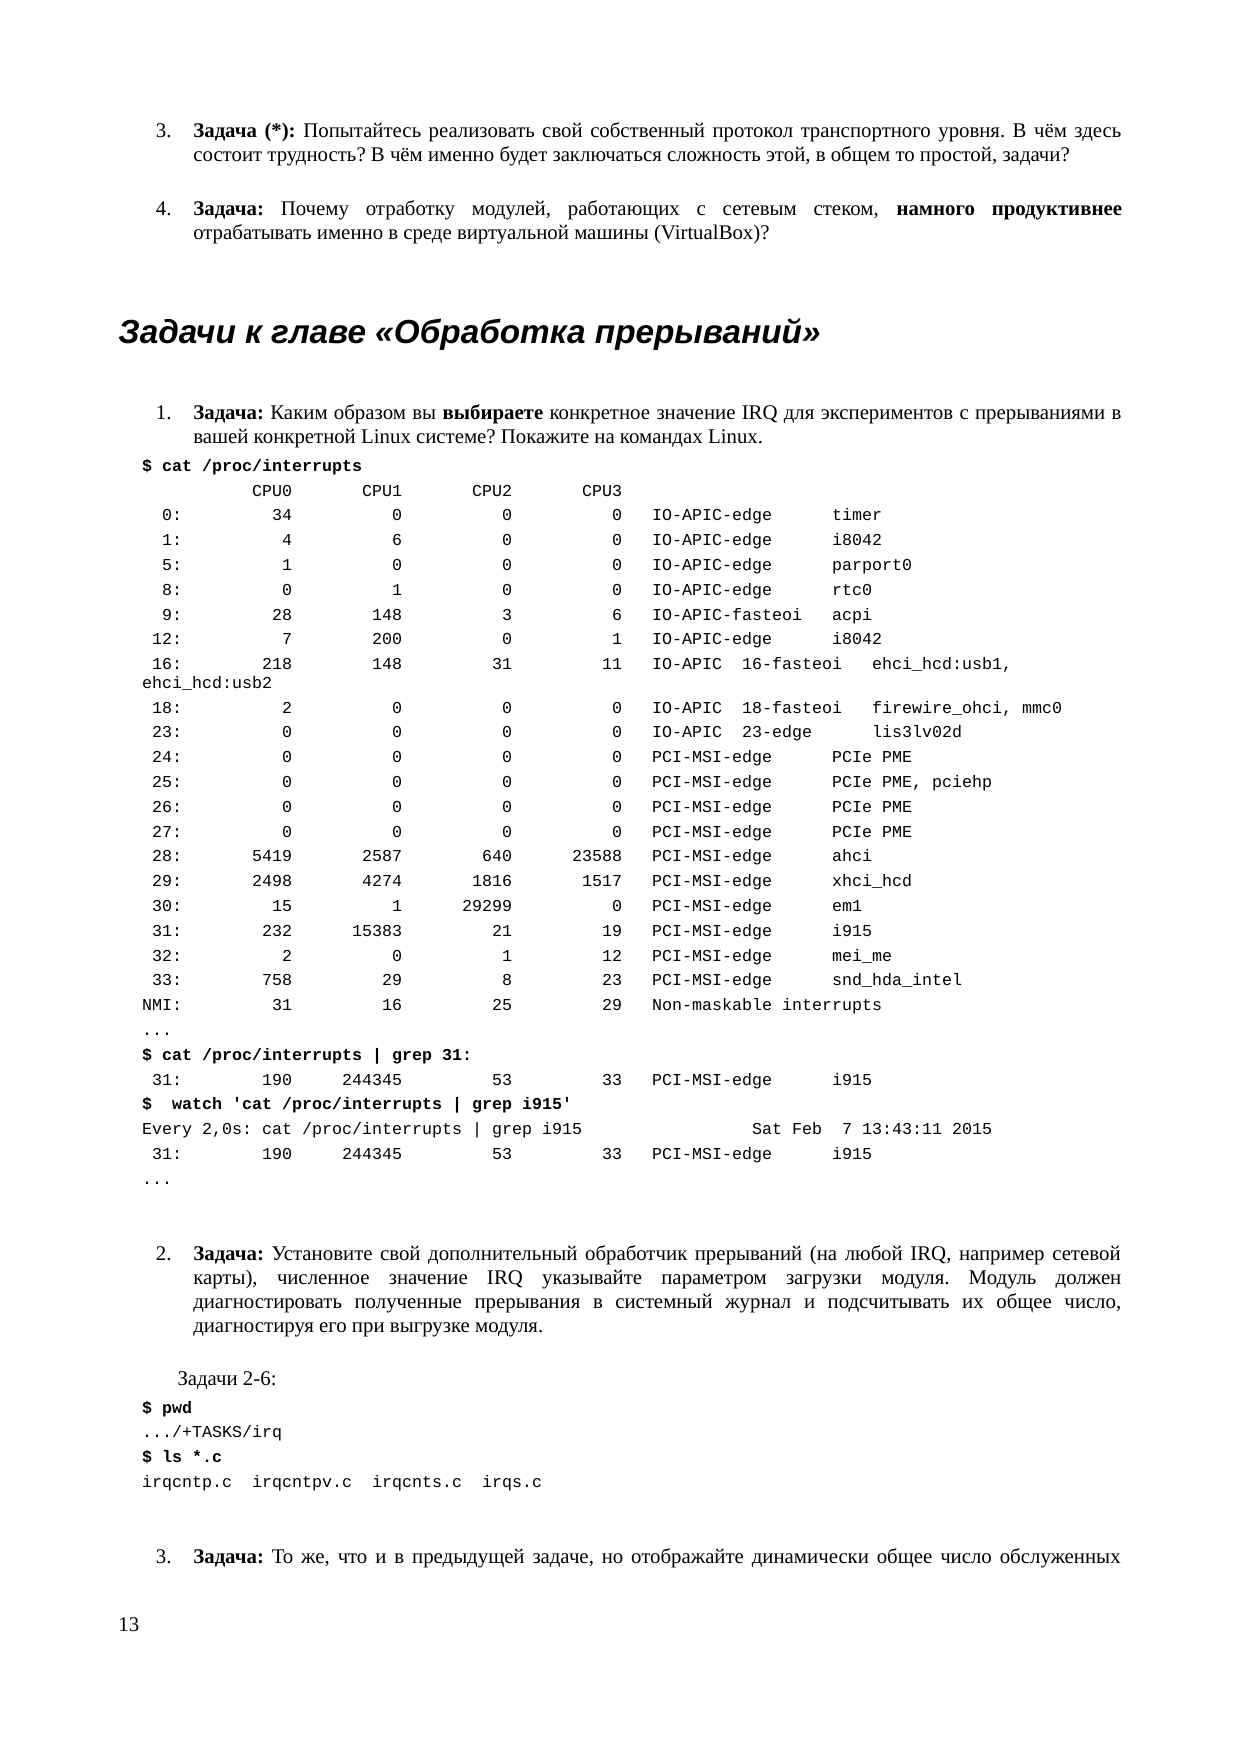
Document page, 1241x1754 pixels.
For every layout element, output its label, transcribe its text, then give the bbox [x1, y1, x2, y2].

text $ pwd [142, 1399, 1122, 1418]
text 5: 1 0 0 0 IO-APIC-edge parport0 [142, 556, 1122, 575]
list Задача: Установите свой дополнительный обработчик прерываний (на любой IRQ, например сетевой карты), численное значение IRQ указывайте параметром загрузки модуля. Модуль должен диагностировать полученные прерывания в системный журнал и подсчитывать их общее число, диагностируя его при выгрузке модуля. [156, 1241, 1122, 1337]
text 23: 0 0 0 0 IO-APIC 23-edge lis3lv02d [142, 724, 1122, 743]
text 26: 0 0 0 0 PCI-MSI-edge PCIe PME [142, 798, 1122, 817]
text ... [142, 1022, 1122, 1040]
text $ cat /proc/interrupts [142, 457, 1122, 476]
text NMI: 31 16 25 29 Non-maskable interrupts [142, 997, 1122, 1016]
text 24: 0 0 0 0 PCI-MSI-edge PCIe PME [142, 749, 1122, 768]
text 25: 0 0 0 0 PCI-MSI-edge PCIe PME, pciehp [142, 774, 1122, 792]
text ... [142, 1170, 1122, 1189]
list Задача (*): Попытайтесь реализовать свой собственный протокол транспортного уровня. В чём здесь состоит трудность? В чём именно будет заключаться сложность этой, в общем то простой, задачи? [156, 118, 1122, 166]
text 12: 7 200 0 1 IO-APIC-edge i8042 [142, 631, 1122, 650]
text .../+TASKS/irq [142, 1424, 1122, 1443]
list Задача: Почему отработку модулей, работающих с сетевым стеком, намного продуктивнее отрабатывать именно в среде виртуальной машины (VirtualBox)? [156, 196, 1122, 244]
text 31: 232 15383 21 19 PCI-MSI-edge i915 [142, 922, 1122, 941]
text $ watch 'cat /proc/interrupts | grep i915' [142, 1096, 1122, 1115]
text $ ls *.c [142, 1449, 1122, 1468]
text 1: 4 6 0 0 IO-APIC-edge i8042 [142, 532, 1122, 551]
text 29: 2498 4274 1816 1517 PCI-MSI-edge xhci_hcd [142, 873, 1122, 892]
text Every 2,0s: cat /proc/interrupts | grep i915 Sat Feb 7 13:43:11 2015 [142, 1121, 1122, 1139]
text 32: 2 0 1 12 PCI-MSI-edge mei_me [142, 947, 1122, 966]
text 0: 34 0 0 0 IO-APIC-edge timer [142, 507, 1122, 526]
text CPU0 CPU1 CPU2 CPU3 [142, 482, 1122, 501]
text 8: 0 1 0 0 IO-APIC-edge rtc0 [142, 581, 1122, 600]
list Задача: Каким образом вы выбираете конкретное значение IRQ для экспериментов с прерываниями в вашей конкретной Linux системе? Покажите на командах Linux. [156, 400, 1122, 448]
subtitle Задачи к главе «Обработка прерываний» [118, 312, 1122, 350]
text 33: 758 29 8 23 PCI-MSI-edge snd_hda_intel [142, 972, 1122, 991]
text Задачи 2-6: [118, 1366, 1122, 1390]
text 31: 190 244345 53 33 PCI-MSI-edge i915 [142, 1071, 1122, 1090]
text 9: 28 148 3 6 IO-APIC-fasteoi acpi [142, 606, 1122, 625]
text $ cat /proc/interrupts | grep 31: [142, 1046, 1122, 1065]
text 28: 5419 2587 640 23588 PCI-MSI-edge ahci [142, 848, 1122, 867]
text 30: 15 1 29299 0 PCI-MSI-edge em1 [142, 898, 1122, 916]
list Задача: То же, что и в предыдущей задаче, но отображайте динамически общее число обслуженных [156, 1544, 1122, 1568]
text 18: 2 0 0 0 IO-APIC 18-fasteoi firewire_ohci, mmc0 [142, 699, 1122, 718]
text 27: 0 0 0 0 PCI-MSI-edge PCIe PME [142, 823, 1122, 842]
text irqcntp.c irqcntpv.c irqcnts.c irqs.c [142, 1473, 1122, 1492]
text 31: 190 244345 53 33 PCI-MSI-edge i915 [142, 1146, 1122, 1164]
text 16: 218 148 31 11 IO-APIC 16-fasteoi ehci_hcd:usb1, ehci_hcd:usb2 [142, 656, 1122, 693]
